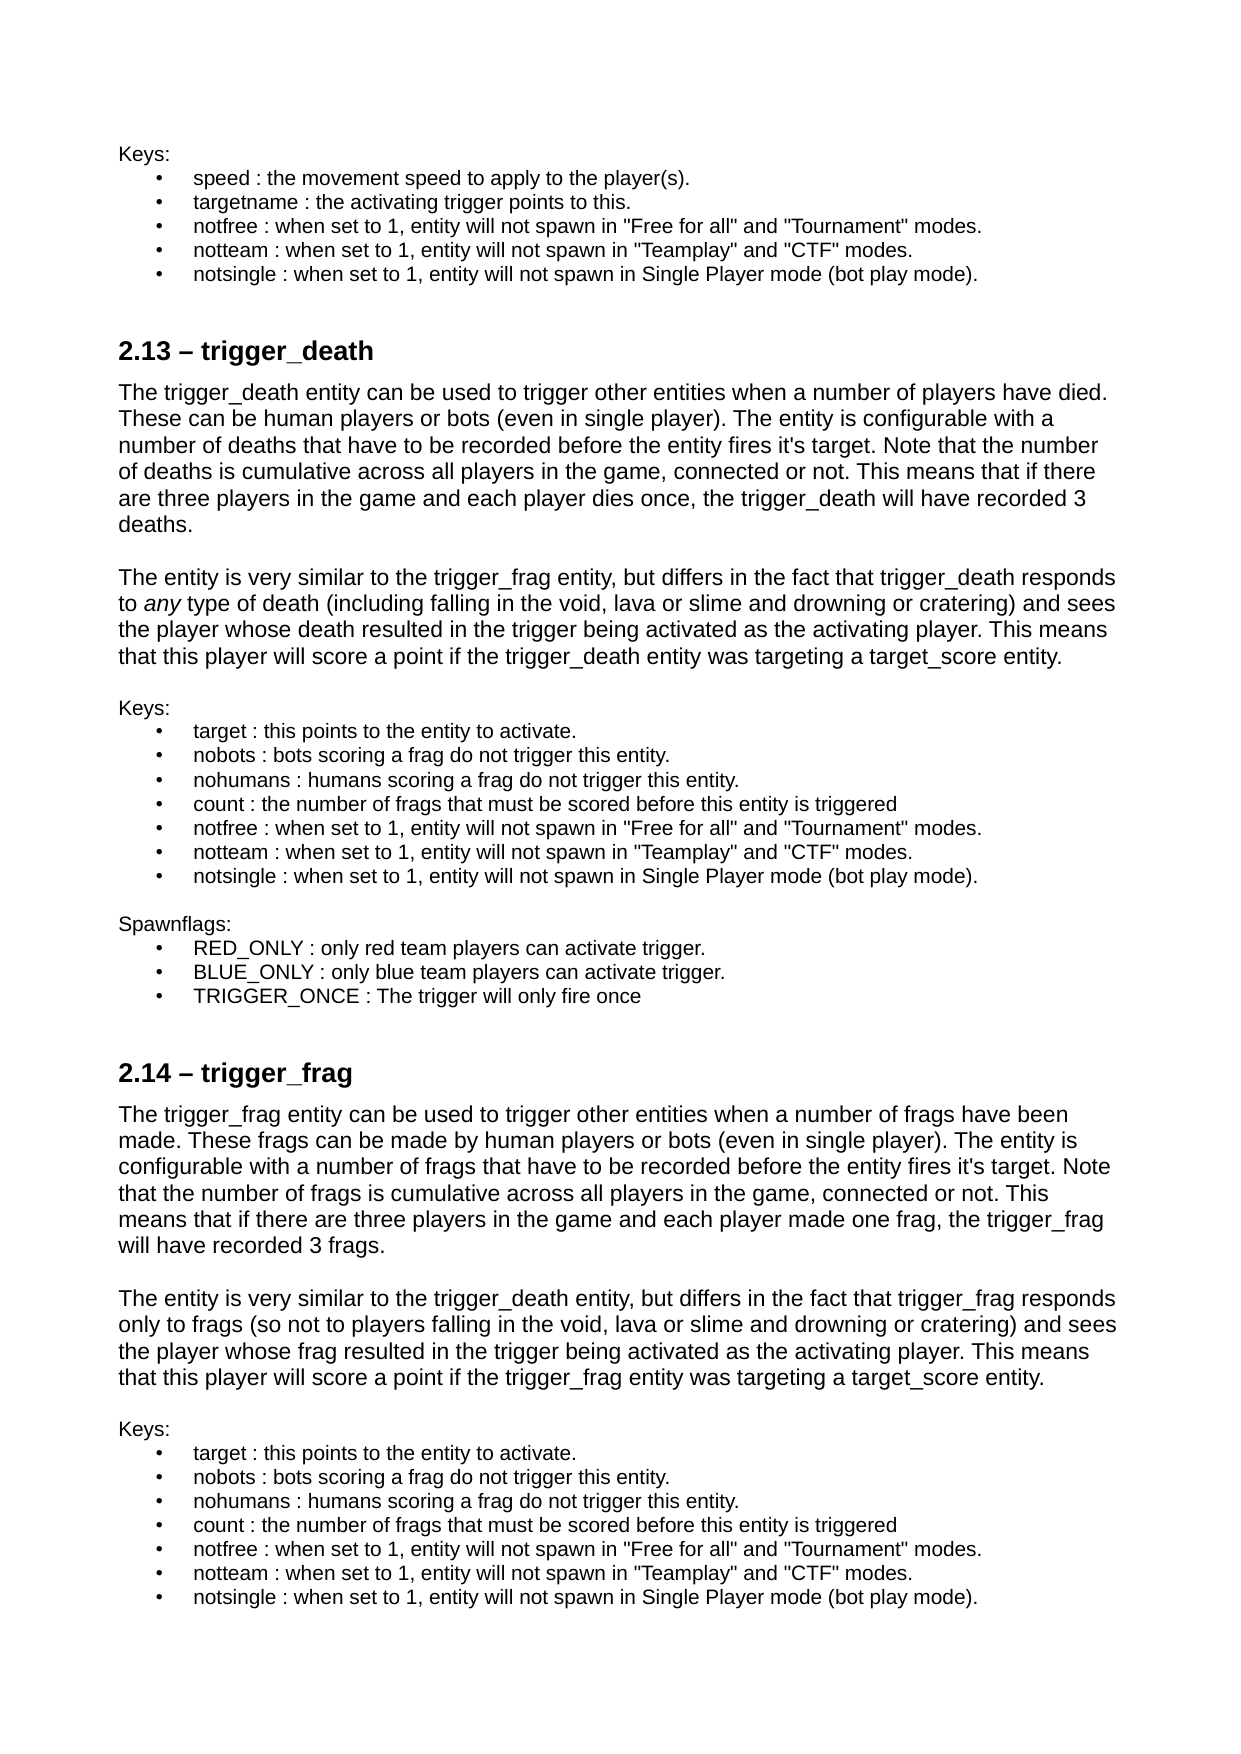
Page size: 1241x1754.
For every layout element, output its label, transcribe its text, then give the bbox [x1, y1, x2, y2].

text The entity is very similar to the trigger_frag entity, but differs in the fact that trigger_death responds to any type of death (including falling in the void, lava or slime and drowning or cratering) and sees the player whose death resulted in the trigger being activated as the activating player. This means that this player will score a point if the trigger_death entity was targeting a target_score entity. [118, 563, 1122, 669]
list count : the number of frags that must be scored before this entity is triggered [156, 791, 1122, 816]
list notfree : when set to 1, entity will not spawn in "Free for all" and "Tournament" modes. [156, 214, 1122, 238]
list notteam : when set to 1, entity will not spawn in "Teamplay" and "CTF" modes. [156, 238, 1122, 262]
list notsingle : when set to 1, entity will not spawn in Single Player mode (bot play mode). [156, 1585, 1122, 1609]
list notteam : when set to 1, entity will not spawn in "Teamplay" and "CTF" modes. [156, 839, 1122, 864]
text Spawnflags: [118, 912, 1122, 936]
list target : this points to the entity to activate. [156, 719, 1122, 743]
list targetname : the activating trigger points to this. [156, 190, 1122, 214]
list notteam : when set to 1, entity will not spawn in "Teamplay" and "CTF" modes. [156, 1561, 1122, 1585]
list notfree : when set to 1, entity will not spawn in "Free for all" and "Tournament" modes. [156, 1537, 1122, 1561]
subtitle 2.14 – trigger_frag [118, 1057, 1122, 1088]
list BLUE_ONLY : only blue team players can activate trigger. [156, 960, 1122, 984]
list notsingle : when set to 1, entity will not spawn in Single Player mode (bot play mode). [156, 262, 1122, 286]
text Keys: [118, 1417, 1122, 1441]
subtitle 2.13 – trigger_death [118, 335, 1122, 367]
list count : the number of frags that must be scored before this entity is triggered [156, 1513, 1122, 1537]
text The trigger_frag entity can be used to trigger other entities when a number of frags have been made. These frags can be made by human players or bots (even in single player). The entity is configurable with a number of frags that have to be recorded before the entity fires it's target. Note that the number of frags is cumulative across all players in the game, connected or not. This means that if there are three players in the game and each player made one frag, the trigger_frag will have recorded 3 frags. [118, 1101, 1122, 1259]
text Keys: [118, 142, 1122, 166]
list speed : the movement speed to apply to the player(s). [156, 166, 1122, 190]
text Keys: [118, 695, 1122, 719]
text The trigger_death entity can be used to trigger other entities when a number of players have died. These can be human players or bots (even in single player). The entity is configurable with a number of deaths that have to be recorded before the entity fires it's target. Note that the number of deaths is cumulative across all players in the game, connected or not. This means that if there are three players in the game and each player dies once, the trigger_death will have recorded 3 deaths. [118, 379, 1122, 537]
list target : this points to the entity to activate. [156, 1441, 1122, 1465]
text The entity is very similar to the trigger_death entity, but differs in the fact that trigger_frag responds only to frags (so not to players falling in the void, lava or slime and drowning or cratering) and sees the player whose frag resulted in the trigger being activated as the activating player. This means that this player will score a point if the trigger_frag entity was targeting a target_score entity. [118, 1285, 1122, 1390]
list nohumans : humans scoring a frag do not trigger this entity. [156, 767, 1122, 791]
list notfree : when set to 1, entity will not spawn in "Free for all" and "Tournament" modes. [156, 816, 1122, 839]
list TRIGGER_ONCE : The trigger will only fire once [156, 984, 1122, 1008]
list RED_ONLY : only red team players can activate trigger. [156, 936, 1122, 960]
list nobots : bots scoring a frag do not trigger this entity. [156, 1465, 1122, 1489]
list nohumans : humans scoring a frag do not trigger this entity. [156, 1489, 1122, 1513]
list nobots : bots scoring a frag do not trigger this entity. [156, 743, 1122, 767]
list notsingle : when set to 1, entity will not spawn in Single Player mode (bot play mode). [156, 864, 1122, 888]
